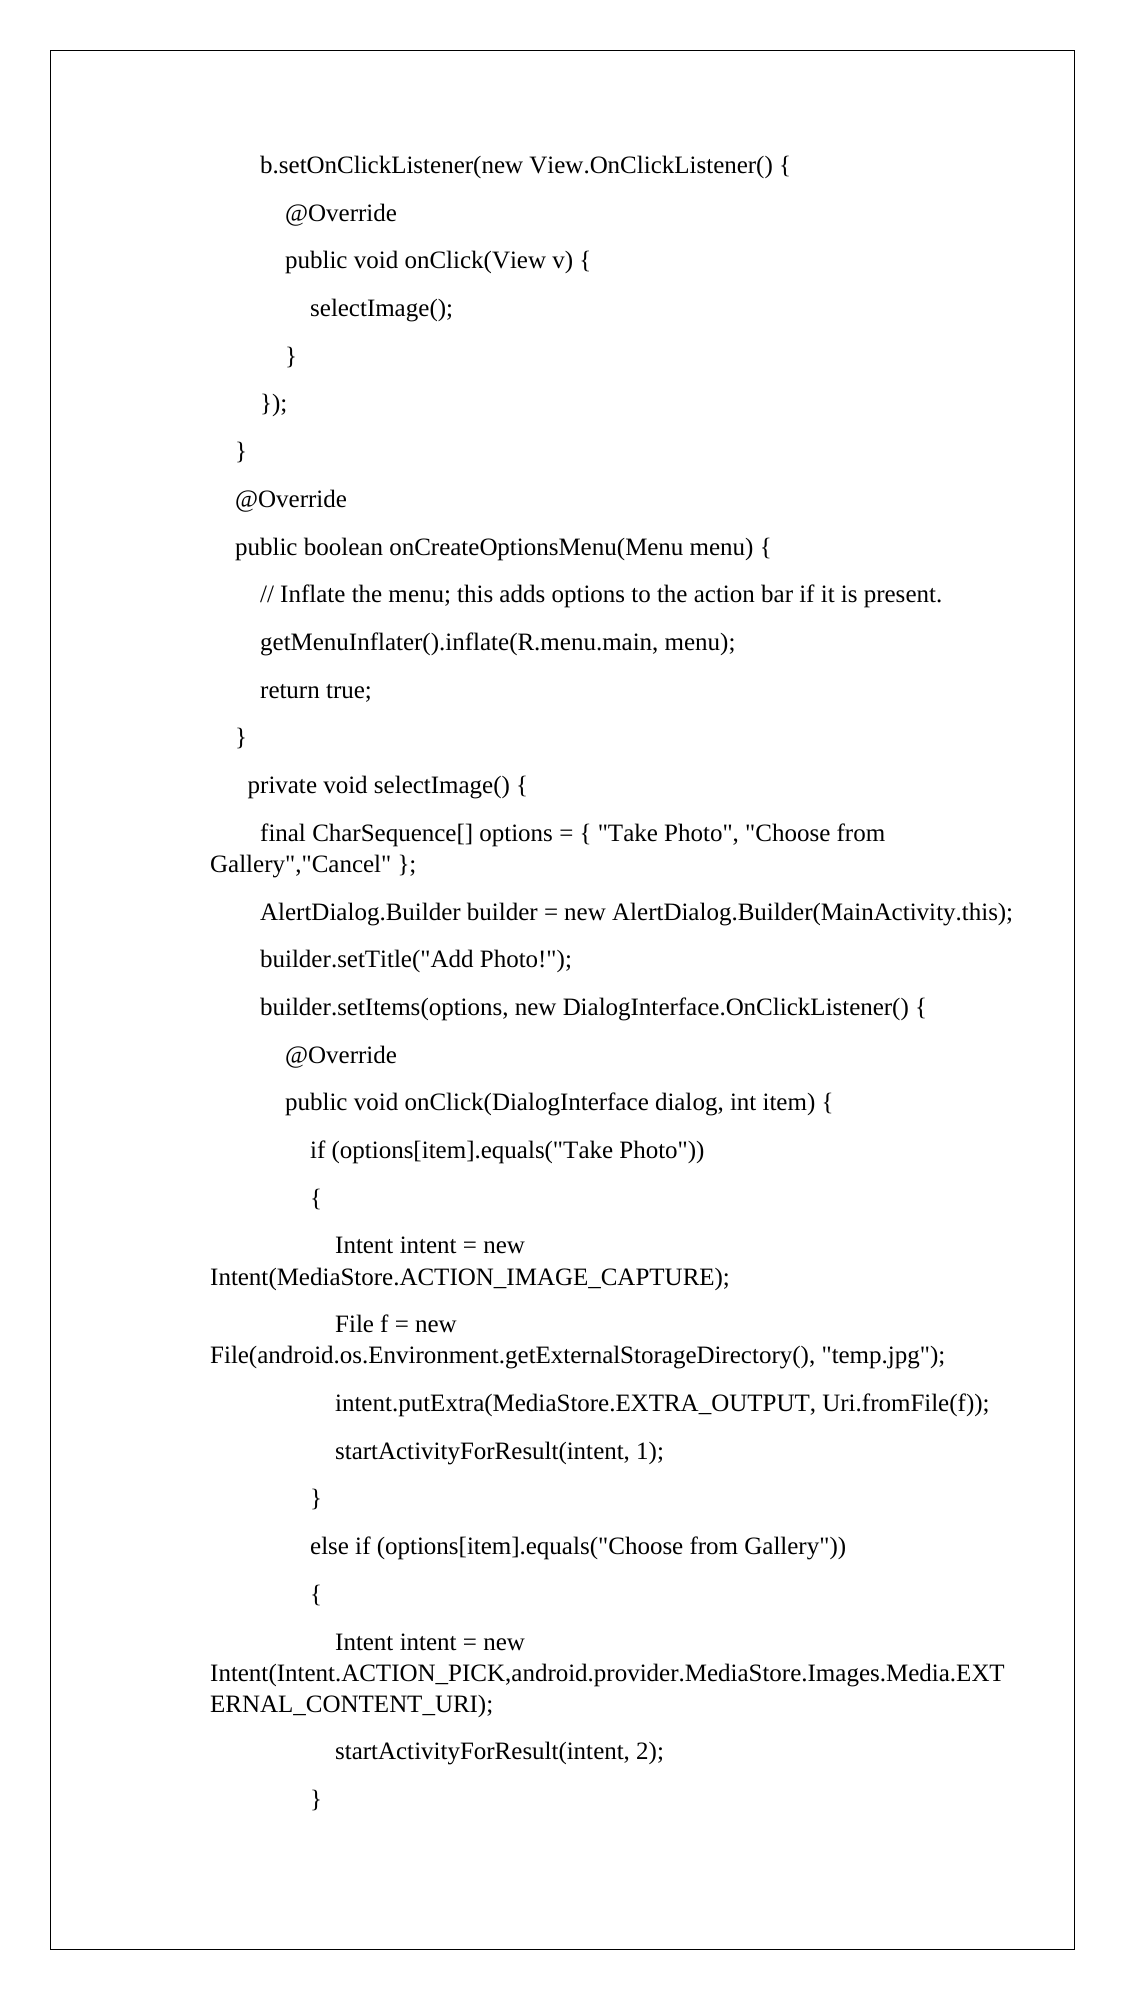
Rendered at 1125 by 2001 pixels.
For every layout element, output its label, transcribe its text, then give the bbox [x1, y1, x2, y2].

text intent.putExtra(MediaStore.EXTRA_OUTPUT, Uri.fromFile(f)); [210, 1388, 1020, 1417]
text public void onClick(View v) { [210, 245, 1020, 274]
text @Override [210, 1040, 1020, 1068]
text } [210, 436, 1020, 465]
text public boolean onCreateOptionsMenu(Menu menu) { [210, 532, 1020, 560]
text // Inflate the menu; this adds options to the action bar if it is present. [210, 579, 1020, 608]
text @Override [210, 198, 1020, 226]
text builder.setTitle("Add Photo!"); [210, 944, 1020, 973]
text builder.setItems(options, new DialogInterface.OnClickListener() { [210, 992, 1020, 1021]
text { [210, 1579, 1020, 1608]
text Intent intent = new Intent(MediaStore.ACTION_IMAGE_CAPTURE); [210, 1231, 1020, 1290]
text } [210, 722, 1020, 751]
text File f = new File(android.os.Environment.getExternalStorageDirectory(), "temp.jpg"); [210, 1309, 1020, 1369]
text else if (options[item].equals("Choose from Gallery")) [210, 1531, 1020, 1560]
text b.setOnClickListener(new View.OnClickListener() { [210, 150, 1020, 179]
text selectImage(); [210, 293, 1020, 322]
text { [210, 1183, 1020, 1212]
text final CharSequence[] options = { "Take Photo", "Choose from Gallery","Cancel" }; [210, 818, 1020, 878]
text return true; [210, 675, 1020, 703]
text } [210, 1483, 1020, 1512]
text if (options[item].equals("Take Photo")) [210, 1135, 1020, 1164]
text } [210, 1784, 1020, 1813]
text startActivityForResult(intent, 1); [210, 1436, 1020, 1464]
text }); [210, 388, 1020, 417]
text AlertDialog.Builder builder = new AlertDialog.Builder(MainActivity.this); [210, 897, 1020, 925]
text @Override [210, 484, 1020, 513]
text } [210, 341, 1020, 369]
text private void selectImage() { [210, 770, 1020, 799]
text Intent intent = new Intent(Intent.ACTION_PICK,android.provider.MediaStore.Images.Media.EXTERNAL_CONTENT_URI); [210, 1627, 1020, 1717]
text public void onClick(DialogInterface dialog, int item) { [210, 1087, 1020, 1116]
text getMenuInflater().inflate(R.menu.main, menu); [210, 627, 1020, 656]
text startActivityForResult(intent, 2); [210, 1736, 1020, 1765]
